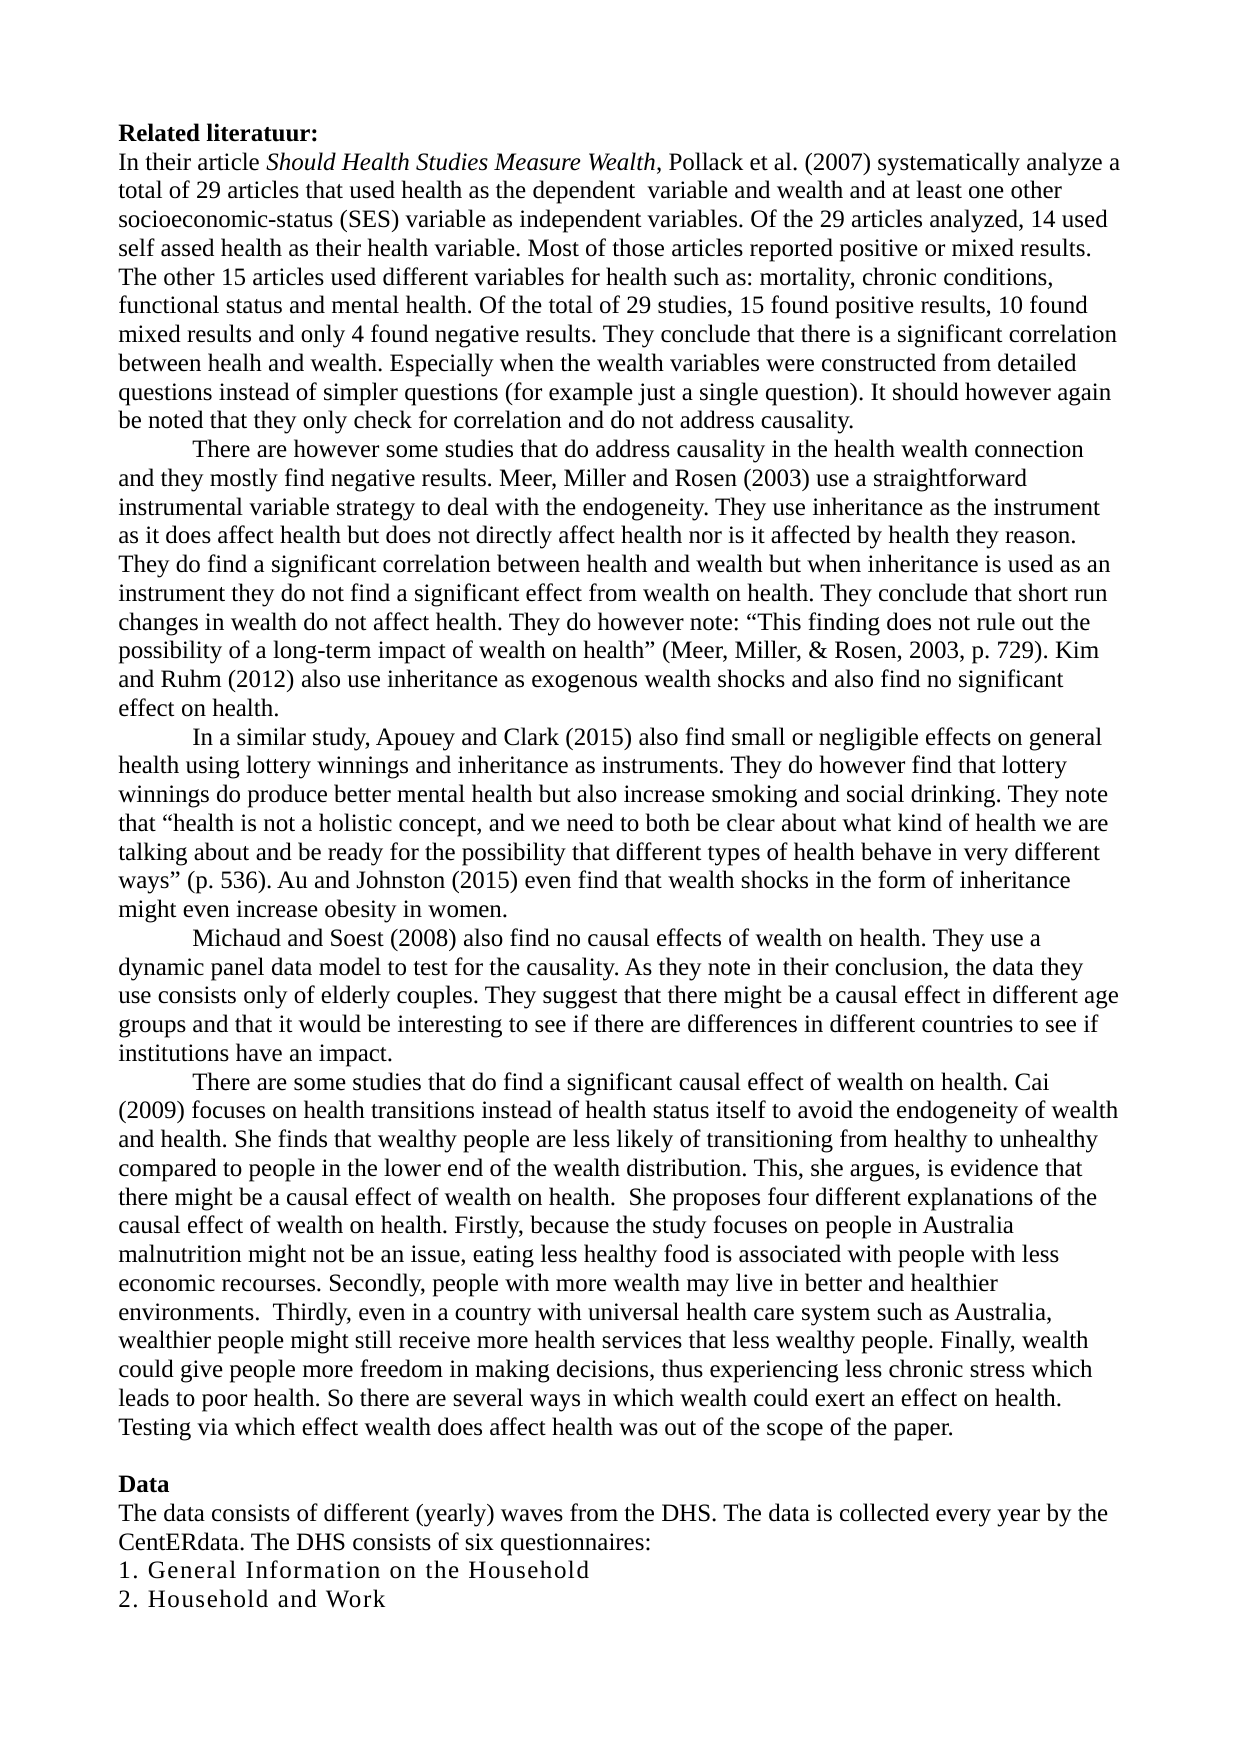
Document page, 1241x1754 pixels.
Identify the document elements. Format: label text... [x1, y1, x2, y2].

text Data [118, 1469, 1122, 1498]
text There are some studies that do find a significant causal effect of wealth on health. Cai (2009)⁠ focuses on health transitions instead of health status itself to avoid the endogeneity of wealth and health. She finds that wealthy people are less likely of transitioning from healthy to unhealthy compared to people in the lower end of the wealth distribution. This, she argues, is evidence that there might be a causal effect of wealth on health. She proposes four different explanations of the causal effect of wealth on health. Firstly, because the study focuses on people in Australia malnutrition might not be an issue, eating less healthy food is associated with people with less economic recourses. Secondly, people with more wealth may live in better and healthier environments. Thirdly, even in a country with universal health care system such as Australia, wealthier people might still receive more health services that less wealthy people. Finally, wealth could give people more freedom in making decisions, thus experiencing less chronic stress which leads to poor health. So there are several ways in which wealth could exert an effect on health. Testing via which effect wealth does affect health was out of the scope of the paper. [118, 1067, 1122, 1441]
text Michaud and Soest (2008)⁠ also find no causal effects of wealth on health. They use a dynamic panel data model to test for the causality. As they note in their conclusion, the data they use consists only of elderly couples. They suggest that there might be a causal effect in different age groups and that it would be interesting to see if there are differences in different countries to see if institutions have an impact. [118, 923, 1122, 1067]
text There are however some studies that do address causality in the health wealth connection and they mostly find negative results. Meer, Miller and Rosen (2003) use a straightforward instrumental variable strategy to deal with the endogeneity. They use inheritance as the instrument as it does affect health but does not directly affect health nor is it affected by health they reason. They do find a significant correlation between health and wealth but when inheritance is used as an instrument they do not find a significant effect from wealth on health. They conclude that short run changes in wealth do not affect health. They do however note: “This finding does not rule out the possibility of a long-term impact of wealth on health” (Meer, Miller, & Rosen, 2003, p. 729)⁠. Kim and Ruhm (2012)⁠ also use inheritance as exogenous wealth shocks and also find no significant effect on health. [118, 434, 1122, 722]
text Related literatuur: [118, 118, 1122, 147]
text In their article Should Health Studies Measure Wealth, Pollack et al. (2007) systematically analyze a total of 29 articles that used health as the dependent variable and wealth and at least one other socioeconomic-status (SES) variable as independent variables. Of the 29 articles analyzed, 14 used self assed health as their health variable. Most of those articles reported positive or mixed results. The other 15 articles used different variables for health such as: mortality, chronic conditions, functional status and mental health. Of the total of 29 studies, 15 found positive results, 10 found mixed results and only 4 found negative results. They conclude that there is a significant correlation between healh and wealth. Especially when the wealth variables were constructed from detailed questions instead of simpler questions (for example just a single question). It should however again be noted that they only check for correlation and do not address causality. [118, 147, 1122, 434]
text The data consists of different (yearly) waves from the DHS. The data is collected every year by the CentERdata. The DHS consists of six questionnaires: [118, 1498, 1122, 1556]
text In a similar study, Apouey and Clark (2015)⁠ also find small or negligible effects on general health using lottery winnings and inheritance as instruments. They do however find that lottery winnings do produce better mental health but also increase smoking and social drinking. They note that “health is not a holistic concept, and we need to both be clear about what kind of health we are talking about and be ready for the possibility that different types of health behave in very different ways” (p. 536). Au and Johnston (2015)⁠ even find that wealth shocks in the form of inheritance might even increase obesity in women. [118, 722, 1122, 923]
text 1. General Information on the Household 2. Household and Work [118, 1556, 1122, 1613]
